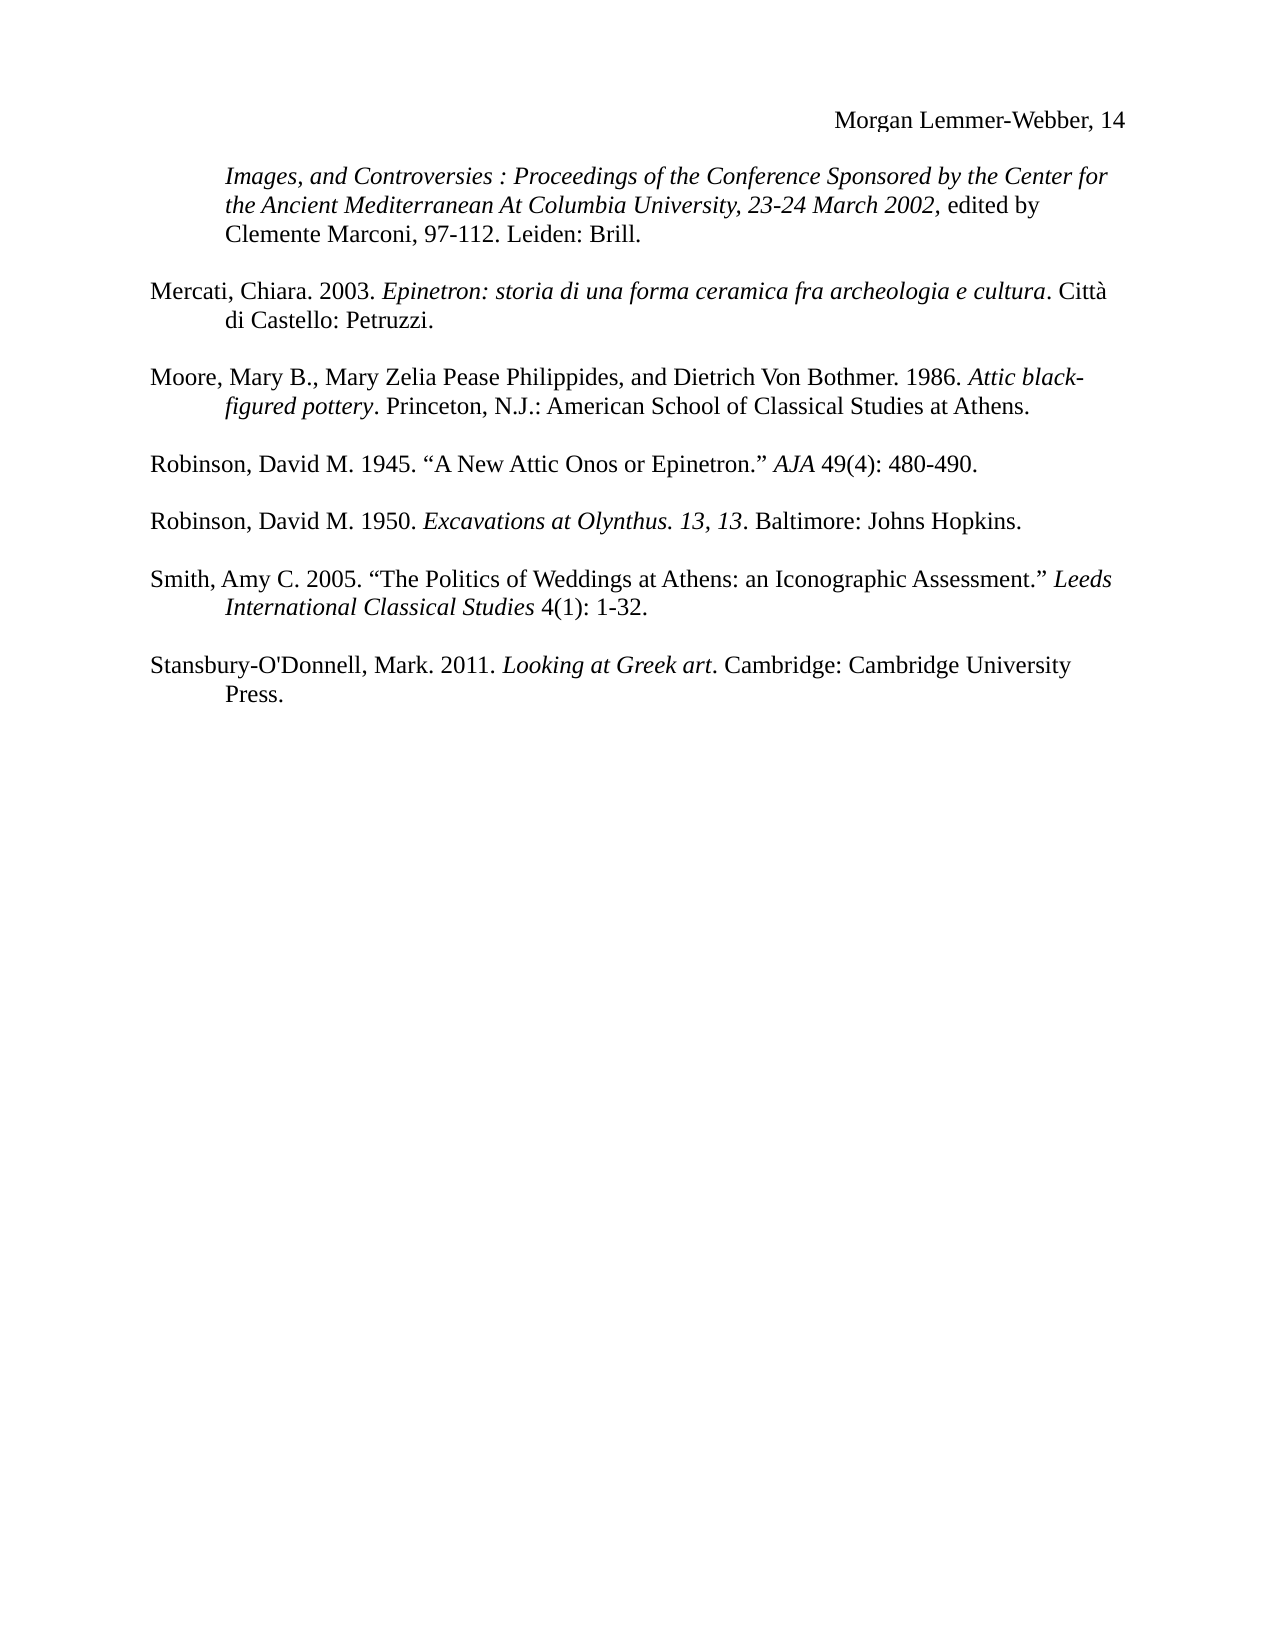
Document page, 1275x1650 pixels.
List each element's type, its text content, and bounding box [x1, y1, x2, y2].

text Moore, Mary B., Mary Zelia Pease Philippides, and Dietrich Von Bothmer. 1986. Attic black-figured pottery. Princeton, N.J.: American School of Classical Studies at Athens. [150, 362, 1125, 420]
text Robinson, David M. 1950. Excavations at Olynthus. 13, 13. Baltimore: Johns Hopkins. [150, 506, 1125, 535]
text Images, and Controversies : Proceedings of the Conference Sponsored by the Center for the Ancient Mediterranean At Columbia University, 23-24 March 2002, edited by Clemente Marconi, 97-112. Leiden: Brill. [150, 161, 1125, 247]
text Smith, Amy C. 2005. “The Politics of Weddings at Athens: an Iconographic Assessment.” Leeds International Classical Studies 4(1): 1-32. [150, 564, 1125, 621]
text Robinson, David M. 1945. “A New Attic Onos or Epinetron.” AJA 49(4): 480-490. [150, 449, 1125, 477]
text Stansbury-O'Donnell, Mark. 2011. Looking at Greek art. Cambridge: Cambridge University Press. [150, 650, 1125, 707]
text Mercati, Chiara. 2003. Epinetron: storia di una forma ceramica fra archeologia e cultura. Città di Castello: Petruzzi. [150, 276, 1125, 334]
